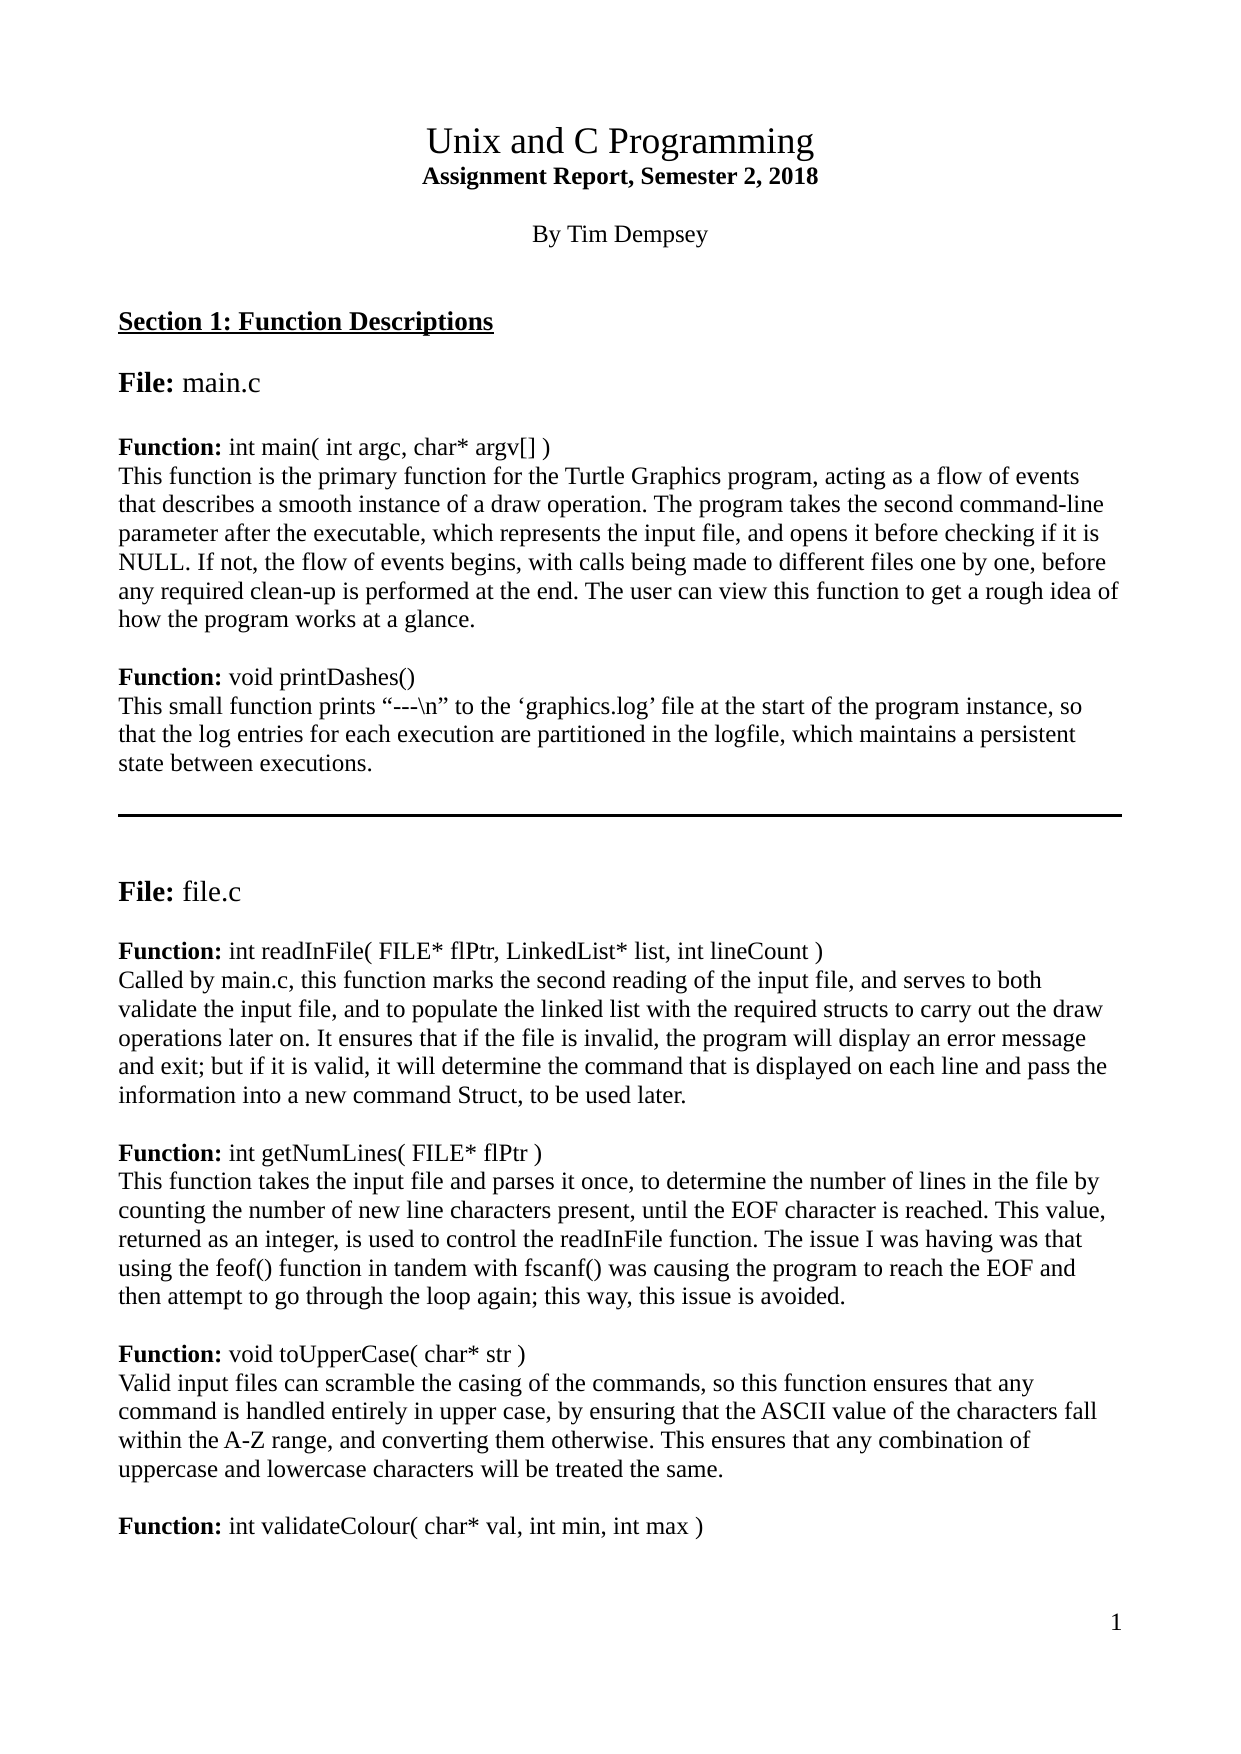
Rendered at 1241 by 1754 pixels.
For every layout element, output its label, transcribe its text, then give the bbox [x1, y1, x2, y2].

text Function: int readInFile( FILE* flPtr, LinkedList* list, int lineCount ) [118, 936, 1122, 965]
text Assignment Report, Semester 2, 2018 [118, 161, 1122, 190]
text File: main.c [118, 365, 1122, 398]
text This function is the primary function for the Turtle Graphics program, acting as a flow of events that describes a smooth instance of a draw operation. The program takes the second command-line parameter after the executable, which represents the input file, and opens it before checking if it is NULL. If not, the flow of events begins, with calls being made to different files one by one, before any required clean-up is performed at the end. The user can view this function to get a rough idea of how the program works at a glance. [118, 461, 1122, 633]
text Called by main.c, this function marks the second reading of the input file, and serves to both validate the input file, and to populate the linked list with the required structs to carry out the draw operations later on. It ensures that if the file is invalid, the program will display an error message and exit; but if it is valid, it will determine the command that is displayed on each line and pass the information into a new command Struct, to be used later. [118, 965, 1122, 1109]
text File: file.c [118, 874, 1122, 908]
text Function: void printDashes() [118, 662, 1122, 691]
text Valid input files can scramble the casing of the commands, so this function ensures that any command is handled entirely in upper case, by ensuring that the ASCII value of the characters fall within the A-Z range, and converting them otherwise. This ensures that any combination of uppercase and lowercase characters will be treated the same. [118, 1368, 1122, 1483]
text This small function prints “---\n” to the ‘graphics.log’ file at the start of the program instance, so that the log entries for each execution are partitioned in the logfile, which maintains a persistent state between executions. [118, 691, 1122, 777]
text Function: int getNumLines( FILE* flPtr ) [118, 1138, 1122, 1166]
text Section 1: Function Descriptions [118, 305, 1122, 336]
text Unix and C Programming [118, 118, 1122, 161]
text Function: int validateColour( char* val, int min, int max ) [118, 1511, 1122, 1540]
text This function takes the input file and parses it once, to determine the number of lines in the file by counting the number of new line characters present, until the EOF character is reached. This value, returned as an integer, is used to control the readInFile function. The issue I was having was that using the feof() function in tandem with fscanf() was causing the program to reach the EOF and then attempt to go through the loop again; this way, this issue is avoided. [118, 1166, 1122, 1310]
text Function: int main( int argc, char* argv[] ) [118, 432, 1122, 461]
text Function: void toUpperCase( char* str ) [118, 1339, 1122, 1368]
text By Tim Dempsey [118, 219, 1122, 247]
